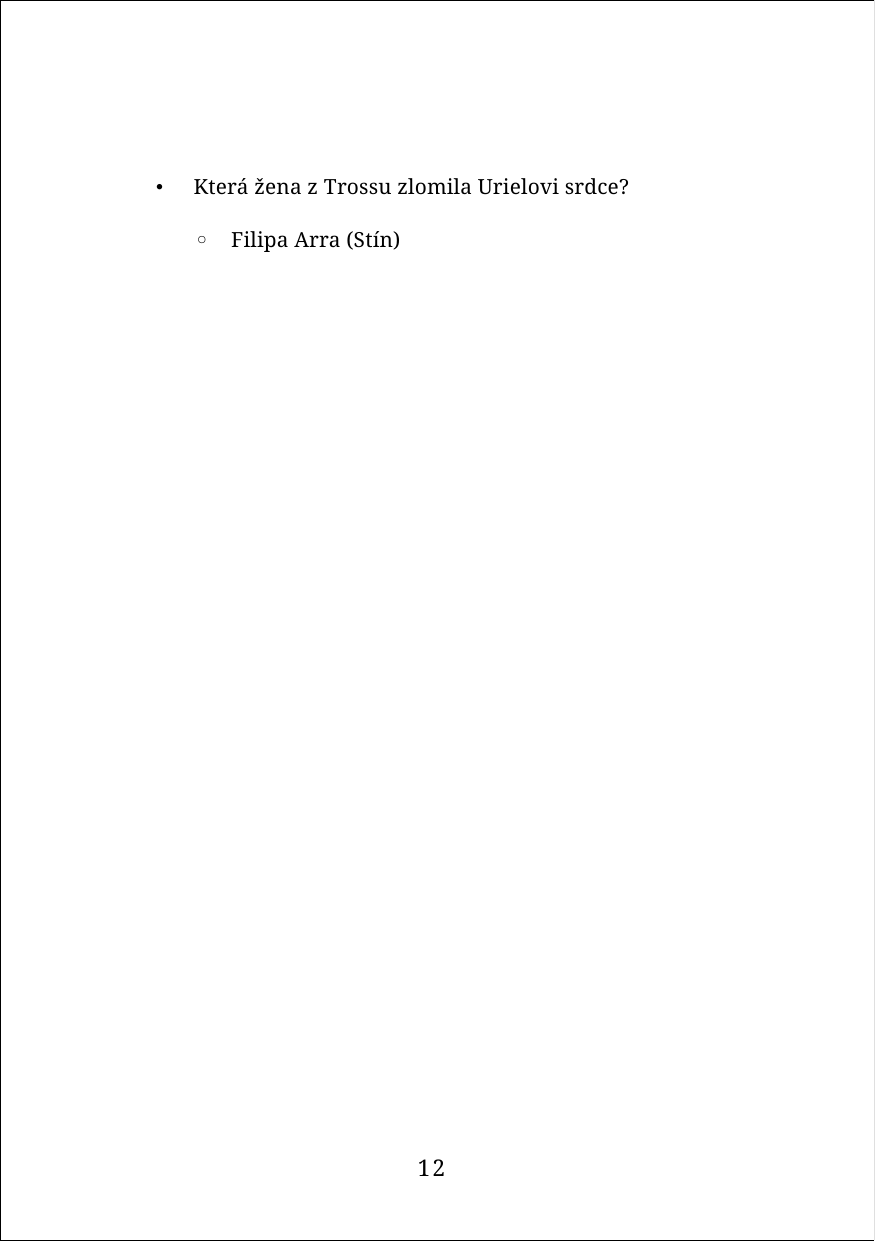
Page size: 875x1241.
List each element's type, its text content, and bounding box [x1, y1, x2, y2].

list Filipa Arra (Stín) [193, 225, 756, 253]
list Která žena z Trossu zlomila Urielovi srdce? [156, 172, 756, 200]
